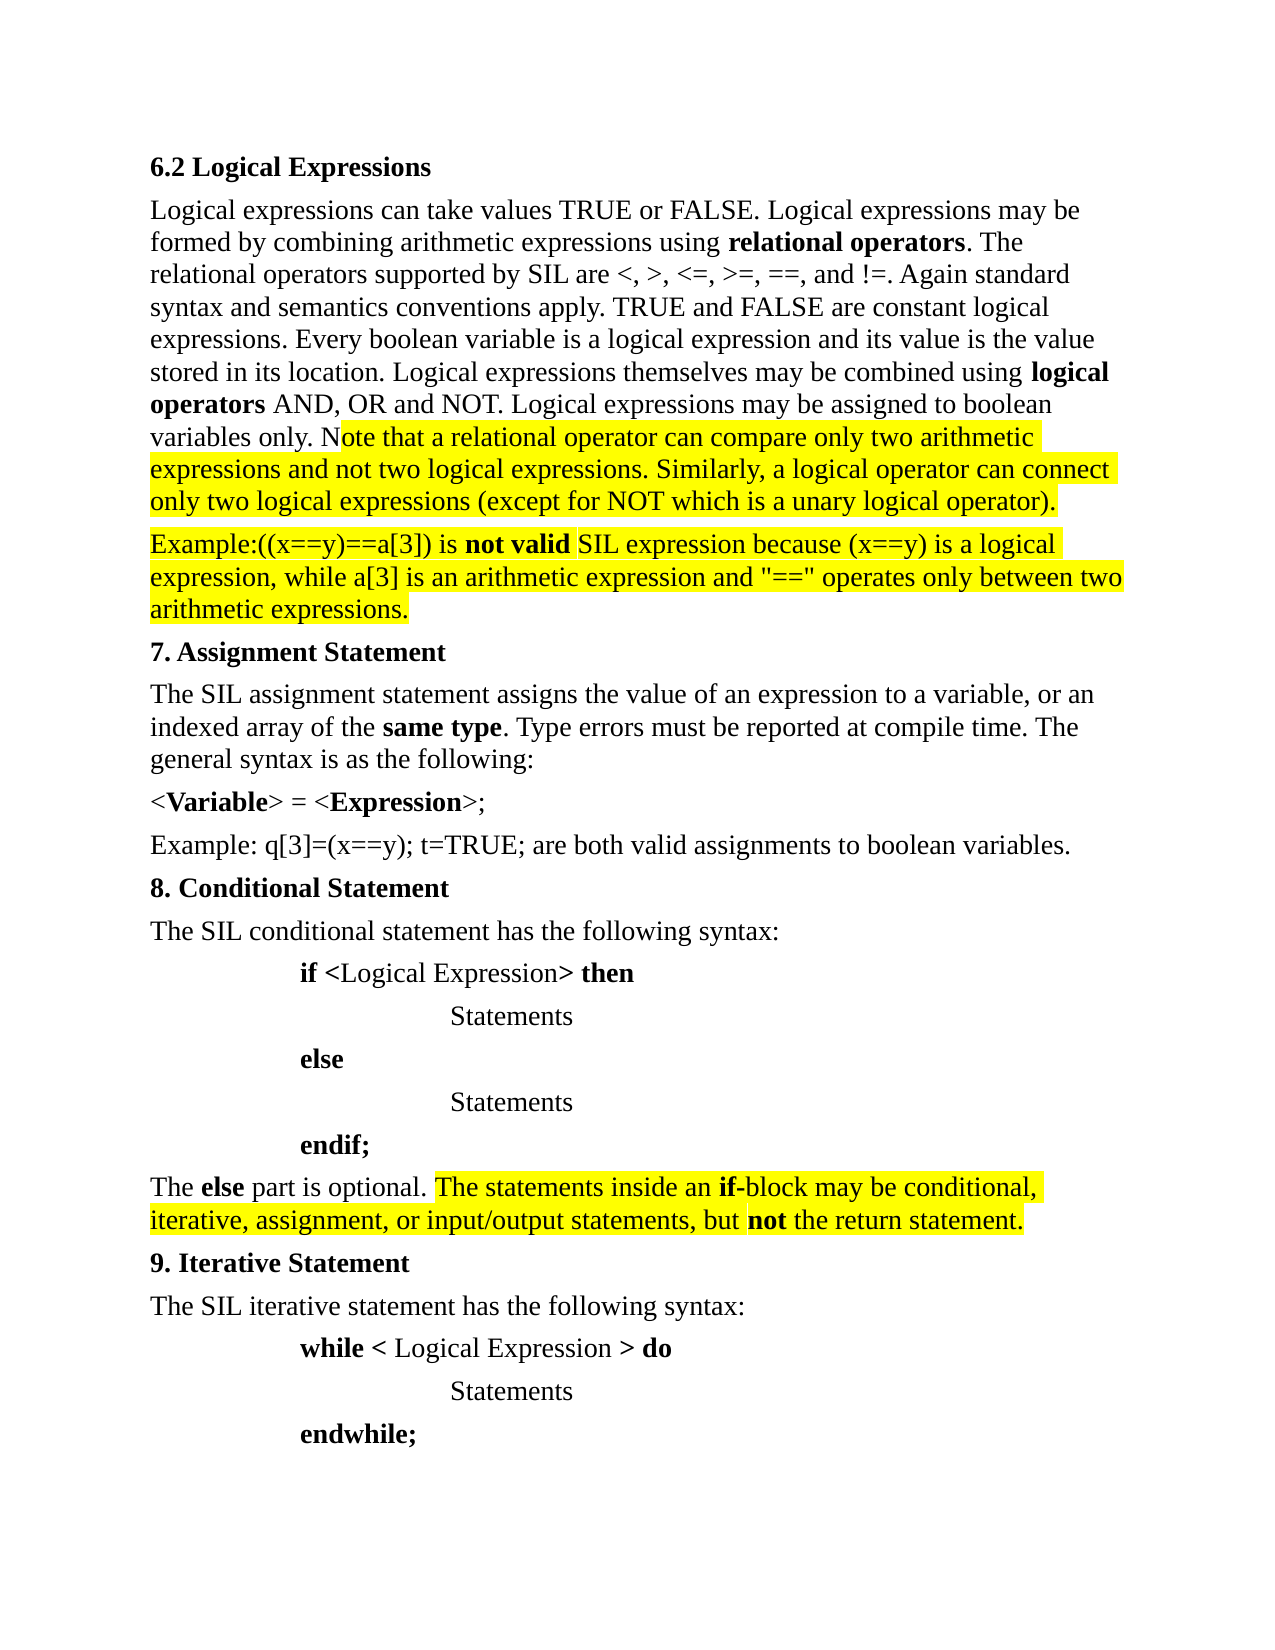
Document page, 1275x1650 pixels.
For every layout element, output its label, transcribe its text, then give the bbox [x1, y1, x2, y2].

text The SIL conditional statement has the following syntax: [150, 914, 1125, 946]
text The else part is optional. The statements inside an if-block may be conditional, iterative, assignment, or input/output statements, but not the return statement. [150, 1171, 1125, 1235]
text Statements [450, 1374, 1125, 1407]
text else [300, 1042, 1125, 1074]
text Statements [450, 999, 1125, 1032]
text while < Logical Expression > do [300, 1331, 1125, 1364]
text 6.2 Logical Expressions [150, 150, 1125, 182]
text Statements [450, 1085, 1125, 1117]
text endwhile; [300, 1417, 1125, 1449]
text 8. Conditional Statement [150, 871, 1125, 903]
text 9. Iterative Statement [150, 1246, 1125, 1278]
text endif; [300, 1128, 1125, 1160]
text Example:((x==y)==a[3]) is not valid SIL expression because (x==y) is a logical expression, while a[3] is an arithmetic expression and "==" operates only between two arithmetic expressions. [150, 527, 1125, 624]
text 7. Assignment Statement [150, 635, 1125, 667]
text if <Logical Expression> then [300, 956, 1125, 989]
text The SIL iterative statement has the following syntax: [150, 1288, 1125, 1321]
text <Variable> = <Expression>; [150, 785, 1125, 818]
text Logical expressions can take values TRUE or FALSE. Logical expressions may be formed by combining arithmetic expressions using relational operators. The relational operators supported by SIL are <, >, <=, >=, ==, and !=. Again standard syntax and semantics conventions apply. TRUE and FALSE are constant logical expressions. Every boolean variable is a logical expression and its value is the value stored in its location. Logical expressions themselves may be combined using logical operators AND, OR and NOT. Logical expressions may be assigned to boolean variables only. Note that a relational operator can compare only two arithmetic expressions and not two logical expressions. Similarly, a logical operator can connect only two logical expressions (except for NOT which is a unary logical operator). [150, 193, 1125, 517]
text The SIL assignment statement assigns the value of an expression to a variable, or an indexed array of the same type. Type errors must be reported at compile time. The general syntax is as the following: [150, 678, 1125, 775]
text Example: q[3]=(x==y); t=TRUE; are both valid assignments to boolean variables. [150, 828, 1125, 860]
